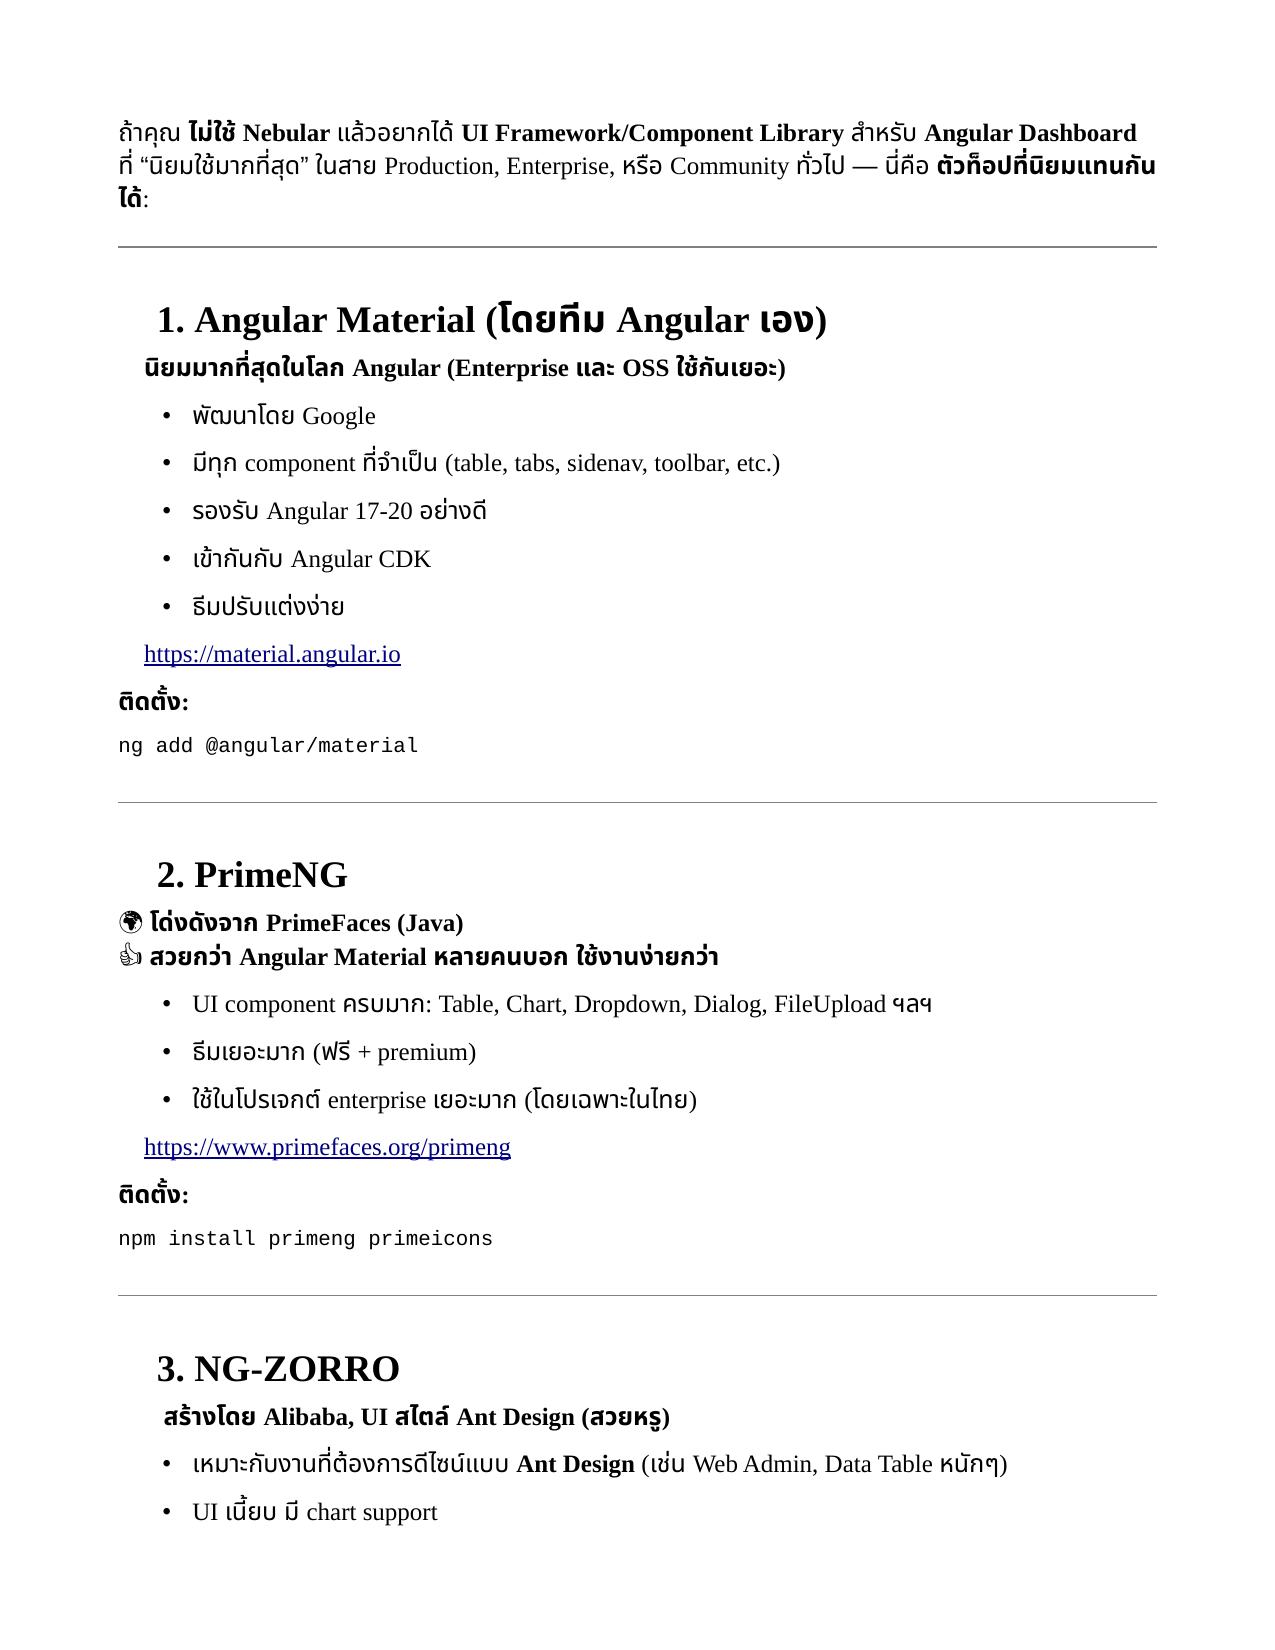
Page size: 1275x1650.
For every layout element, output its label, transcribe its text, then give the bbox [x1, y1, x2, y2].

text 🔥 นิยมมากที่สุดในโลก Angular (Enterprise และ OSS ใช้กันเยอะ) [118, 353, 1157, 382]
list เหมาะกับงานที่ต้องการดีไซน์แบบ Ant Design (เช่น Web Admin, Data Table หนักๆ) [162, 1449, 1157, 1478]
text 🔗 https://material.angular.io [118, 639, 1157, 668]
text 🇨🇳 สร้างโดย Alibaba, UI สไตล์ Ant Design (สวยหรู) [118, 1402, 1157, 1430]
list เข้ากันกับ Angular CDK [162, 544, 1157, 573]
list UI component ครบมาก: Table, Chart, Dropdown, Dialog, FileUpload ฯลฯ [162, 989, 1157, 1018]
text ติดตั้ง: [118, 1180, 1157, 1209]
list UI เนี้ยบ มี chart support [162, 1497, 1157, 1526]
subtitle ✅ 2. PrimeNG [118, 853, 1157, 896]
subtitle ✅ 1. Angular Material (โดยทีม Angular เอง) [118, 297, 1157, 341]
text ng add @angular/material [118, 734, 1157, 758]
text npm install primeng primeicons [118, 1228, 1157, 1251]
list ธีมเยอะมาก (ฟรี + premium) [162, 1037, 1157, 1066]
subtitle ✅ 3. NG-ZORRO [118, 1346, 1157, 1389]
list มีทุก component ที่จำเป็น (table, tabs, sidenav, toolbar, etc.) [162, 448, 1157, 477]
list ธีมปรับแต่งง่าย [162, 592, 1157, 620]
text 🔗 https://www.primefaces.org/primeng [118, 1132, 1157, 1161]
list ใช้ในโปรเจกต์ enterprise เยอะมาก (โดยเฉพาะในไทย) [162, 1085, 1157, 1113]
text ติดตั้ง: [118, 687, 1157, 716]
text ถ้าคุณ ไม่ใช้ Nebular แล้วอยากได้ UI Framework/Component Library สำหรับ Angular Dashboard ที่ “นิยมใช้มากที่สุด” ในสาย Production, Enterprise, หรือ Community ทั่วไป — นี่คือ ตัวท็อปที่นิยมแทนกันได้: [118, 118, 1157, 213]
list พัฒนาโดย Google [162, 401, 1157, 429]
text 🌍 โด่งดังจาก PrimeFaces (Java) 👍 สวยกว่า Angular Material หลายคนบอก ใช้งานง่ายกว่า [118, 908, 1157, 970]
list รองรับ Angular 17-20 อย่างดี [162, 496, 1157, 525]
